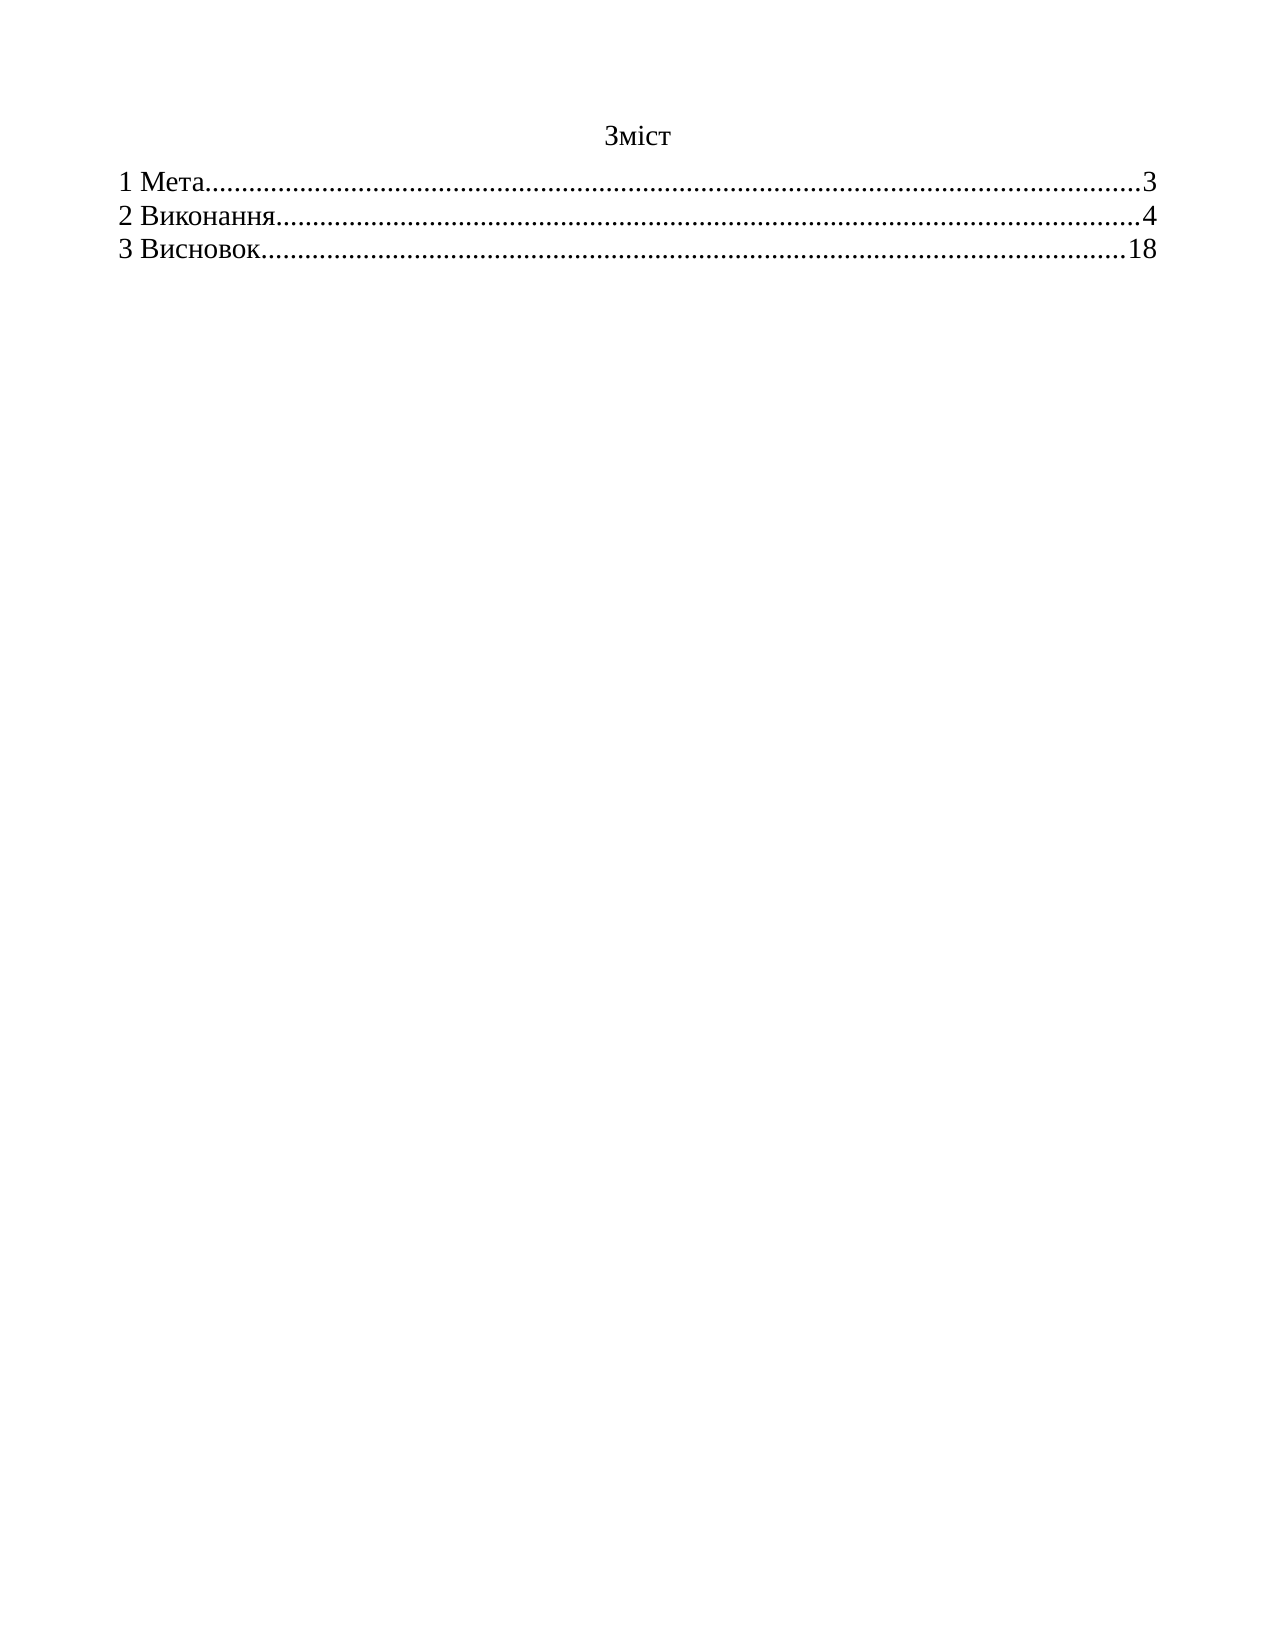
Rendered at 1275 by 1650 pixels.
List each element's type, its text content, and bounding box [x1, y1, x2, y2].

subtitle Зміст [118, 118, 1157, 152]
text 3 Висновок 18 [118, 231, 1157, 265]
text 1 Мета 3 [118, 164, 1157, 198]
text 2 Виконання 4 [118, 198, 1157, 231]
